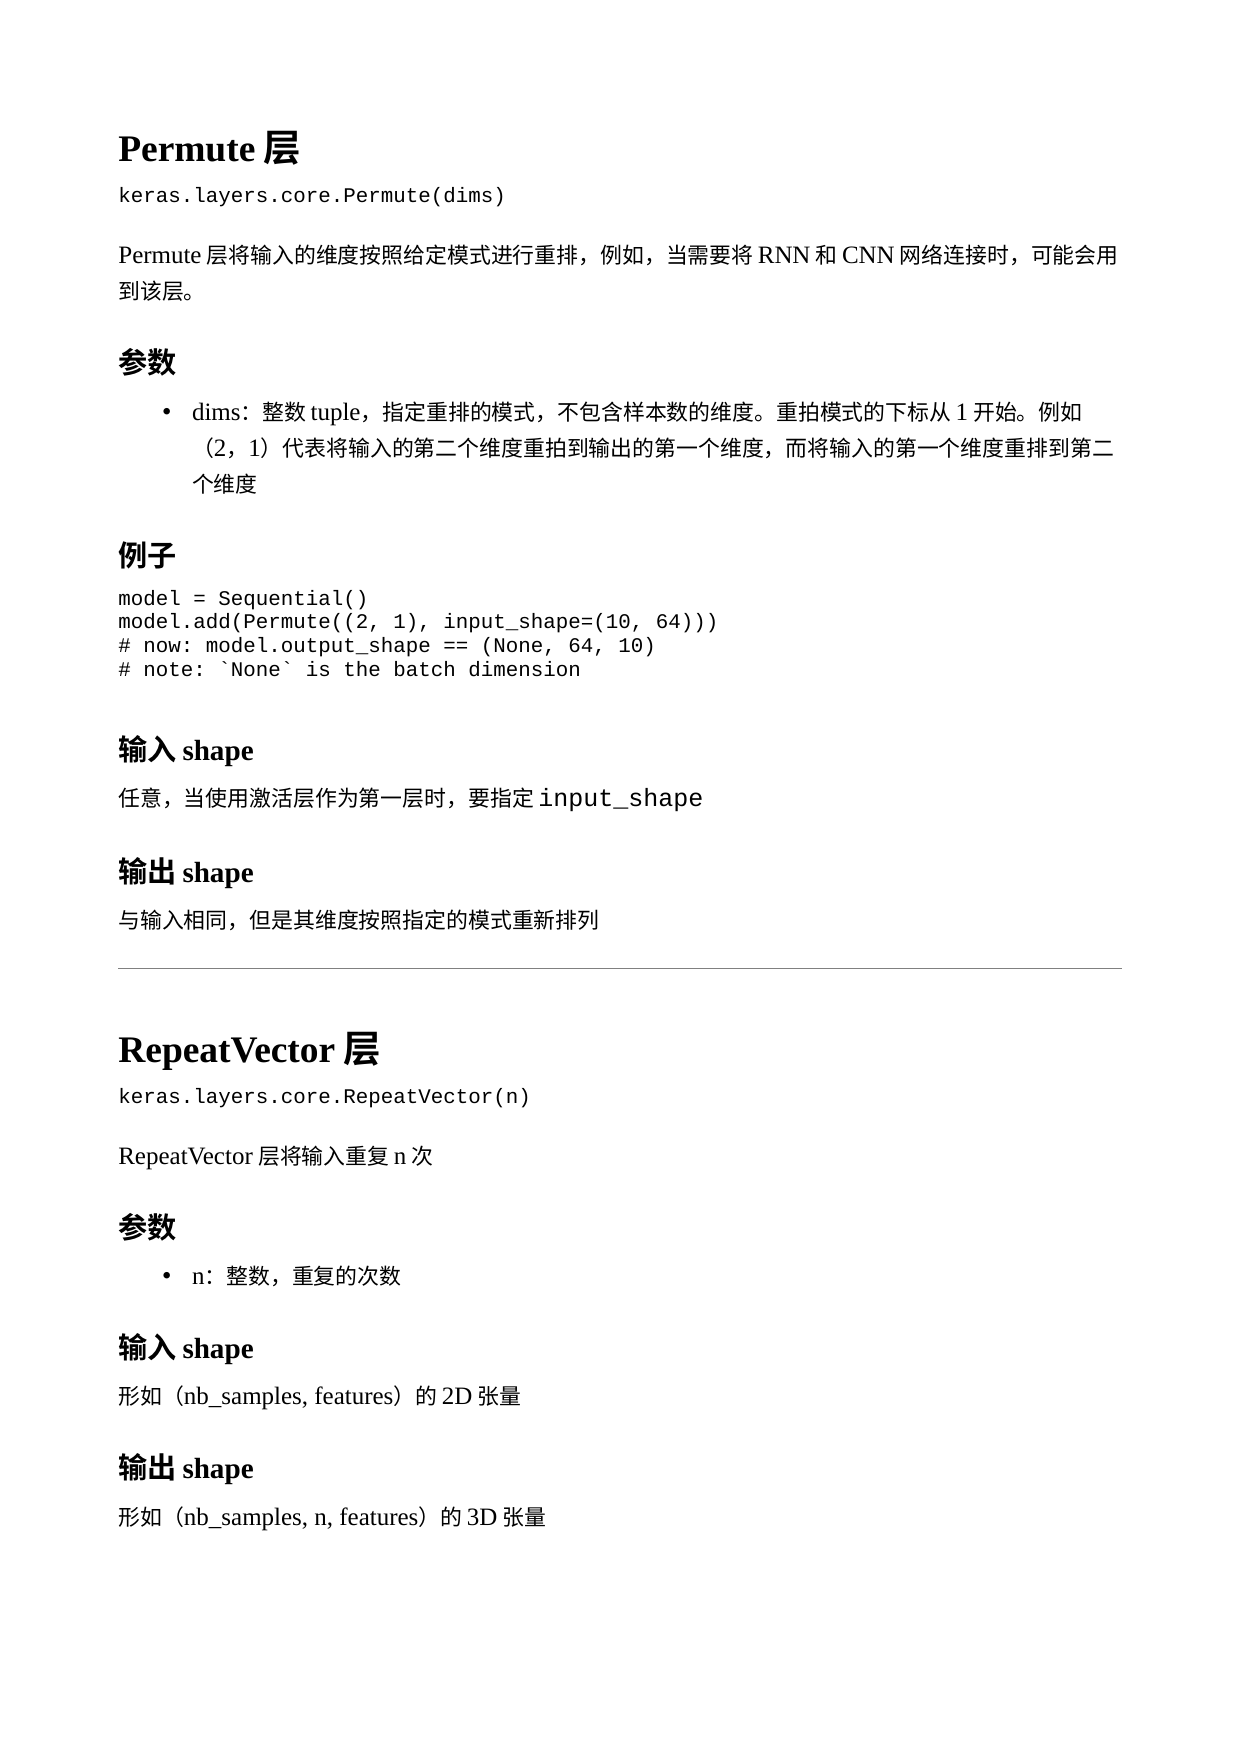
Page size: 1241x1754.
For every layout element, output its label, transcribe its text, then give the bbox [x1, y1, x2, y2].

subtitle 参数 [118, 1204, 1122, 1247]
subtitle Permute层 [118, 118, 1122, 172]
text 任意，当使用激活层作为第一层时，要指定input_shape [118, 781, 1122, 814]
text 形如（nb_samples, n, features）的3D张量 [118, 1500, 1122, 1531]
text model = Sequential() [118, 588, 1122, 611]
subtitle 参数 [118, 340, 1122, 382]
subtitle 例子 [118, 533, 1122, 575]
subtitle 输出shape [118, 1445, 1122, 1487]
text keras.layers.core.Permute(dims) [118, 185, 1122, 208]
list n：整数，重复的次数 [162, 1259, 1122, 1291]
subtitle RepeatVector层 [118, 1019, 1122, 1073]
subtitle 输出shape [118, 848, 1122, 890]
text RepeatVector层将输入重复n次 [118, 1139, 1122, 1170]
text model.add(Permute((2, 1), input_shape=(10, 64))) [118, 611, 1122, 635]
subtitle 输入shape [118, 1324, 1122, 1367]
list dims：整数tuple，指定重排的模式，不包含样本数的维度。重拍模式的下标从1开始。例如（2，1）代表将输入的第二个维度重拍到输出的第一个维度，而将输入的第一个维度重排到第二个维度 [162, 395, 1122, 499]
text # now: model.output_shape == (None, 64, 10) [118, 635, 1122, 659]
text 与输入相同，但是其维度按照指定的模式重新排列 [118, 903, 1122, 934]
text Permute层将输入的维度按照给定模式进行重排，例如，当需要将RNN和CNN网络连接时，可能会用到该层。 [118, 238, 1122, 306]
text keras.layers.core.RepeatVector(n) [118, 1086, 1122, 1109]
subtitle 输入shape [118, 726, 1122, 769]
text 形如（nb_samples, features）的2D张量 [118, 1379, 1122, 1411]
text # note: `None` is the batch dimension [118, 659, 1122, 682]
